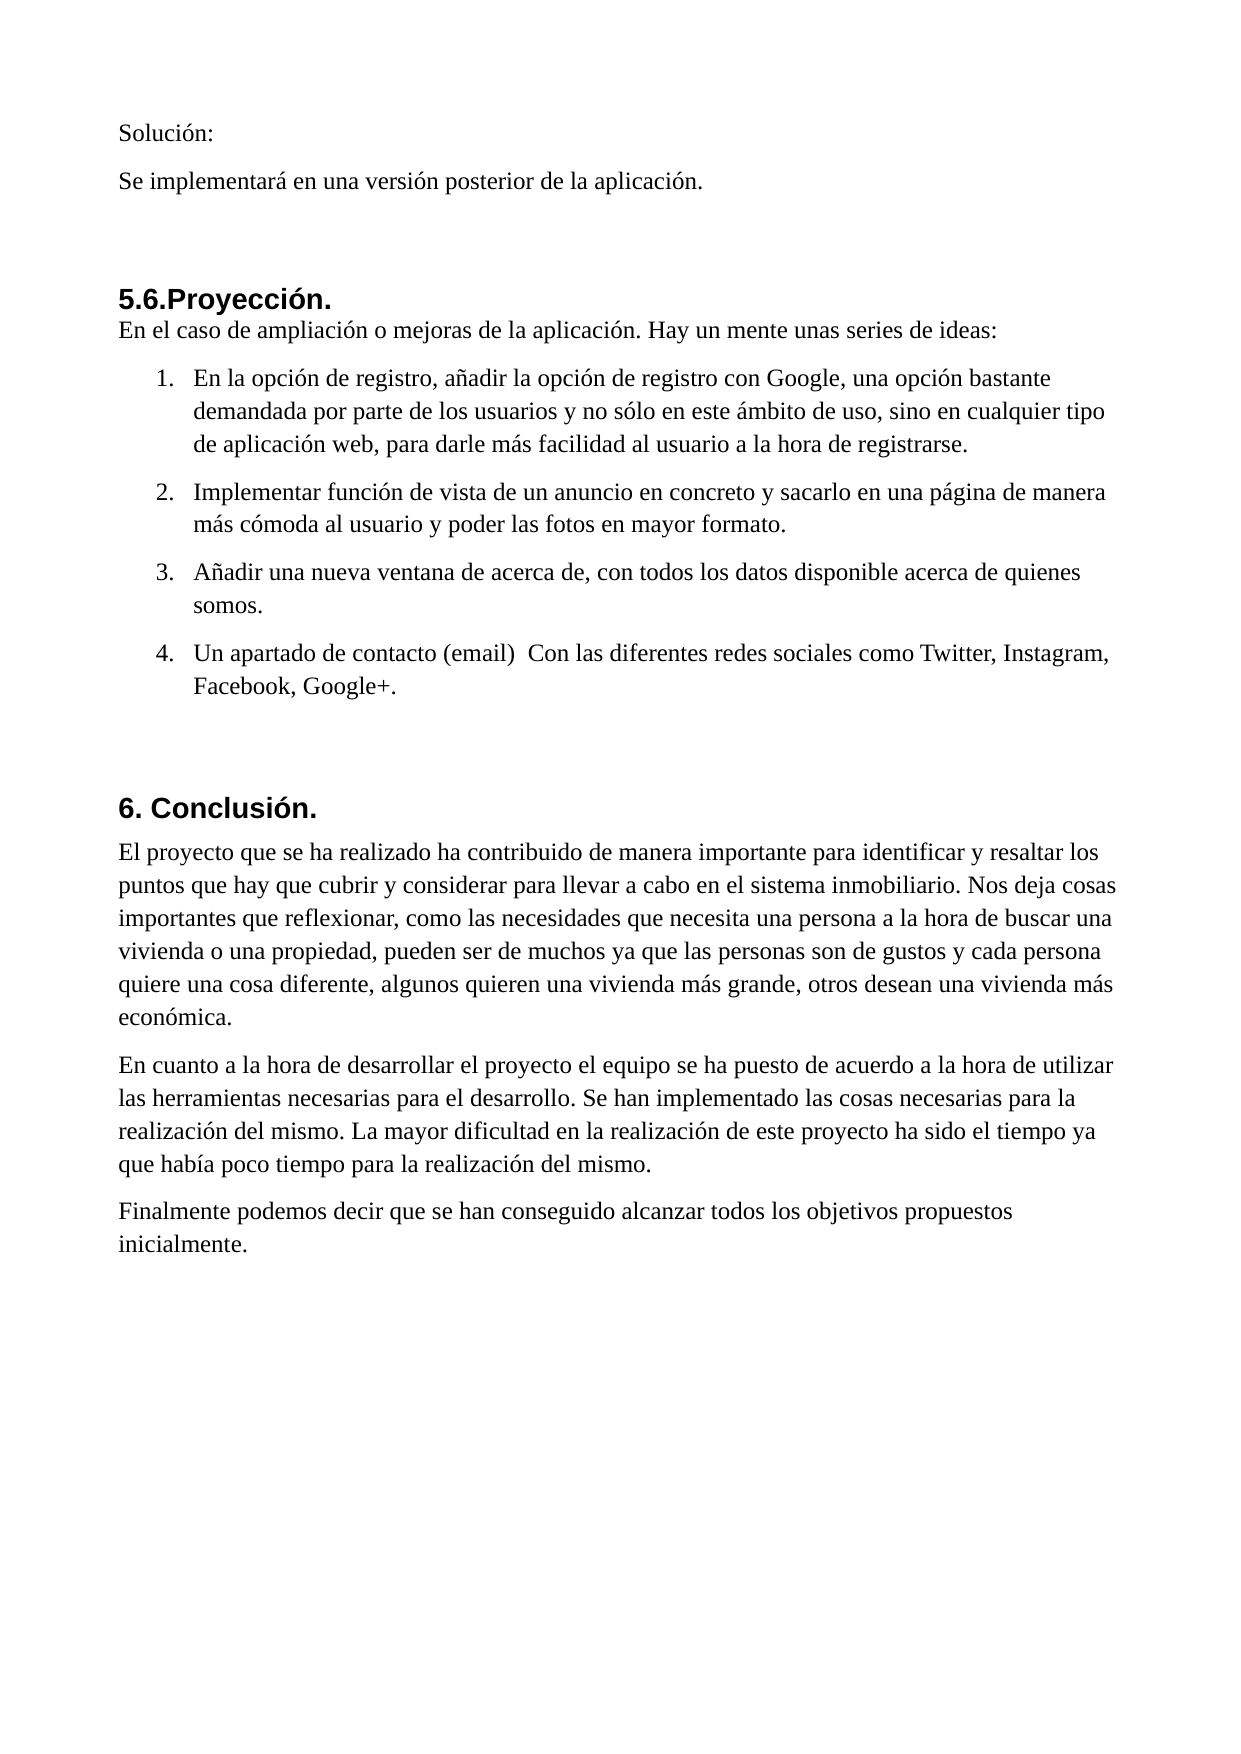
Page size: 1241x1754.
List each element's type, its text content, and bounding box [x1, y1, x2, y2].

subtitle 5.6.Proyección. [118, 282, 1122, 315]
subtitle 6. Conclusión. [118, 791, 1122, 824]
list Un apartado de contacto (email) Con las diferentes redes sociales como Twitter, Instagram, Facebook, Google+. [156, 638, 1122, 699]
list En la opción de registro, añadir la opción de registro con Google, una opción bastante demandada por parte de los usuarios y no sólo en este ámbito de uso, sino en cualquier tipo de aplicación web, para darle más facilidad al usuario a la hora de registrarse. [156, 363, 1122, 458]
list Añadir una nueva ventana de acerca de, con todos los datos disponible acerca de quienes somos. [156, 557, 1122, 619]
text En el caso de ampliación o mejoras de la aplicación. Hay un mente unas series de ideas: [118, 315, 1122, 344]
text Solución: [118, 118, 1122, 147]
text El proyecto que se ha realizado ha contribuido de manera importante para identificar y resaltar los puntos que hay que cubrir y considerar para llevar a cabo en el sistema inmobiliario. Nos deja cosas importantes que reflexionar, como las necesidades que necesita una persona a la hora de buscar una vivienda o una propiedad, pueden ser de muchos ya que las personas son de gustos y cada persona quiere una cosa diferente, algunos quieren una vivienda más grande, otros desean una vivienda más económica. [118, 837, 1122, 1031]
text Finalmente podemos decir que se han conseguido alcanzar todos los objetivos propuestos inicialmente. [118, 1196, 1122, 1258]
list Implementar función de vista de un anuncio en concreto y sacarlo en una página de manera más cómoda al usuario y poder las fotos en mayor formato. [156, 477, 1122, 538]
text En cuanto a la hora de desarrollar el proyecto el equipo se ha puesto de acuerdo a la hora de utilizar las herramientas necesarias para el desarrollo. Se han implementado las cosas necesarias para la realización del mismo. La mayor dificultad en la realización de este proyecto ha sido el tiempo ya que había poco tiempo para la realización del mismo. [118, 1050, 1122, 1178]
text Se implementará en una versión posterior de la aplicación. [118, 166, 1122, 194]
